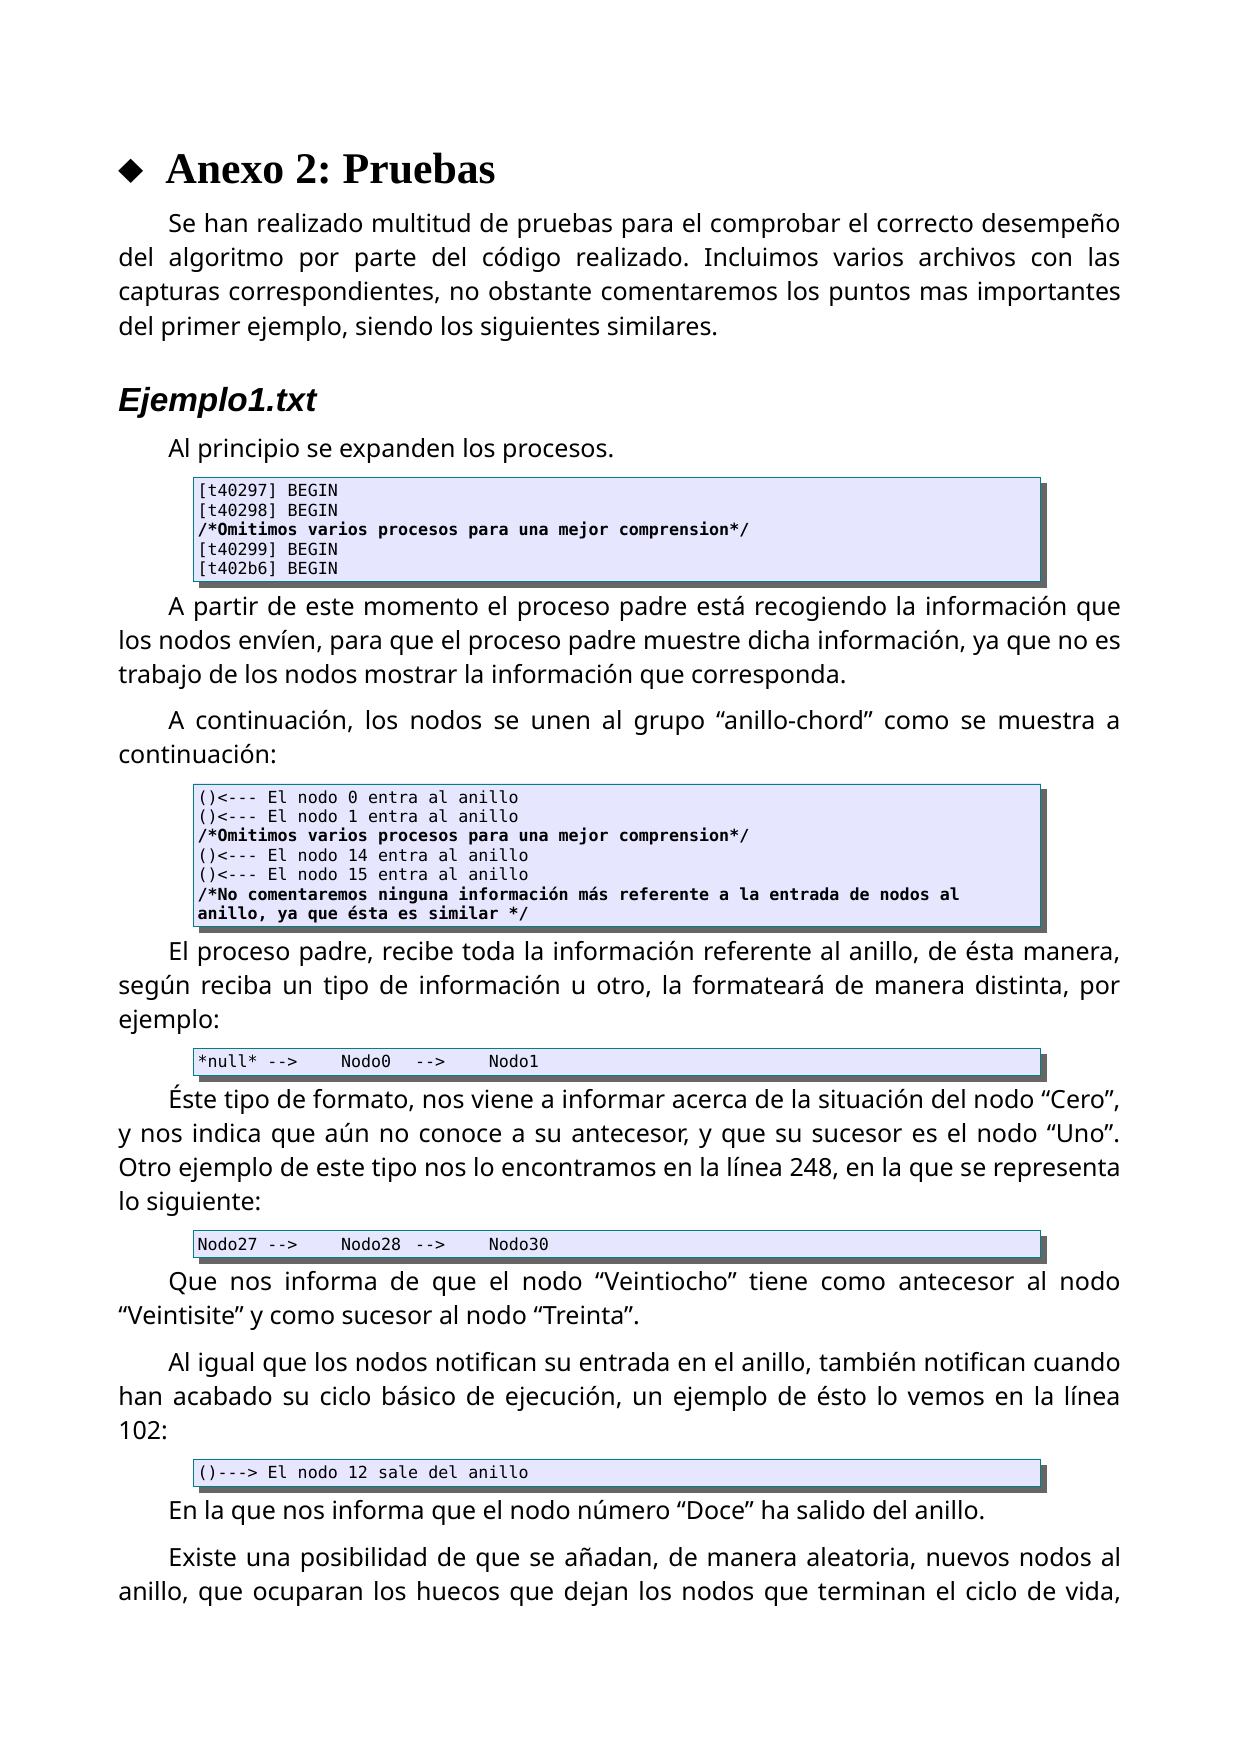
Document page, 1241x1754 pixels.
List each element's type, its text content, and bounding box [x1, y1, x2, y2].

subtitle Ejemplo1.txt [118, 380, 1122, 418]
text Existe una posibilidad de que se añadan, de manera aleatoria, nuevos nodos al anillo, que ocuparan los huecos que dejan los nodos que terminan el ciclo de vida, [118, 1539, 1122, 1607]
text Se han realizado multitud de pruebas para el comprobar el correcto desempeño del algoritmo por parte del código realizado. Incluimos varios archivos con las capturas correspondientes, no obstante comentaremos los puntos mas importantes del primer ejemplo, siendo los siguientes similares. [118, 206, 1122, 342]
text Nodo27 --> Nodo28 --> Nodo30 [194, 1231, 1040, 1257]
text [t40299] BEGIN [194, 535, 1040, 555]
text El proceso padre, recibe toda la información referente al anillo, de ésta manera, según reciba un tipo de información u otro, la formateará de manera distinta, por ejemplo: [118, 933, 1122, 1036]
text [t402b6] BEGIN [194, 555, 1040, 581]
text ()<--- El nodo 15 entra al anillo [194, 861, 1040, 880]
text ()<--- El nodo 1 entra al anillo [194, 803, 1040, 822]
text A continuación, los nodos se unen al grupo “anillo-chord” como se muestra a continuación: [118, 703, 1122, 771]
text ()<--- El nodo 14 entra al anillo [194, 842, 1040, 861]
text [t40297] BEGIN [194, 478, 1040, 497]
text [t40298] BEGIN [194, 497, 1040, 516]
text Éste tipo de formato, nos viene a informar acerca de la situación del nodo “Cero”, y nos indica que aún no conoce a su antecesor, y que su sucesor es el nodo “Uno”. Otro ejemplo de este tipo nos lo encontramos en la línea 248, en la que se representa lo siguiente: [118, 1082, 1122, 1218]
subtitle Anexo 2: Pruebas [118, 143, 1122, 193]
text *null* --> Nodo0 --> Nodo1 [194, 1049, 1040, 1075]
text /*Omitimos varios procesos para una mejor comprension*/ [194, 516, 1040, 535]
text Al principio se expanden los procesos. [118, 431, 1122, 465]
text /*No comentaremos ninguna información más referente a la entrada de nodos al anillo, ya que ésta es similar */ [194, 880, 1040, 926]
text A partir de este momento el proceso padre está recogiendo la información que los nodos envíen, para que el proceso padre muestre dicha información, ya que no es trabajo de los nodos mostrar la información que corresponda. [118, 588, 1122, 690]
text /*Omitimos varios procesos para una mejor comprension*/ [194, 822, 1040, 842]
text Que nos informa de que el nodo “Veintiocho” tiene como antecesor al nodo “Veintisite” y como sucesor al nodo “Treinta”. [118, 1264, 1122, 1332]
text En la que nos informa que el nodo número “Doce” ha salido del anillo. [118, 1493, 1122, 1527]
text ()<--- El nodo 0 entra al anillo [194, 785, 1040, 803]
text ()---> El nodo 12 sale del anillo [194, 1460, 1040, 1486]
text Al igual que los nodos notifican su entrada en el anillo, también notifican cuando han acabado su ciclo básico de ejecución, un ejemplo de ésto lo vemos en la línea 102: [118, 1344, 1122, 1447]
